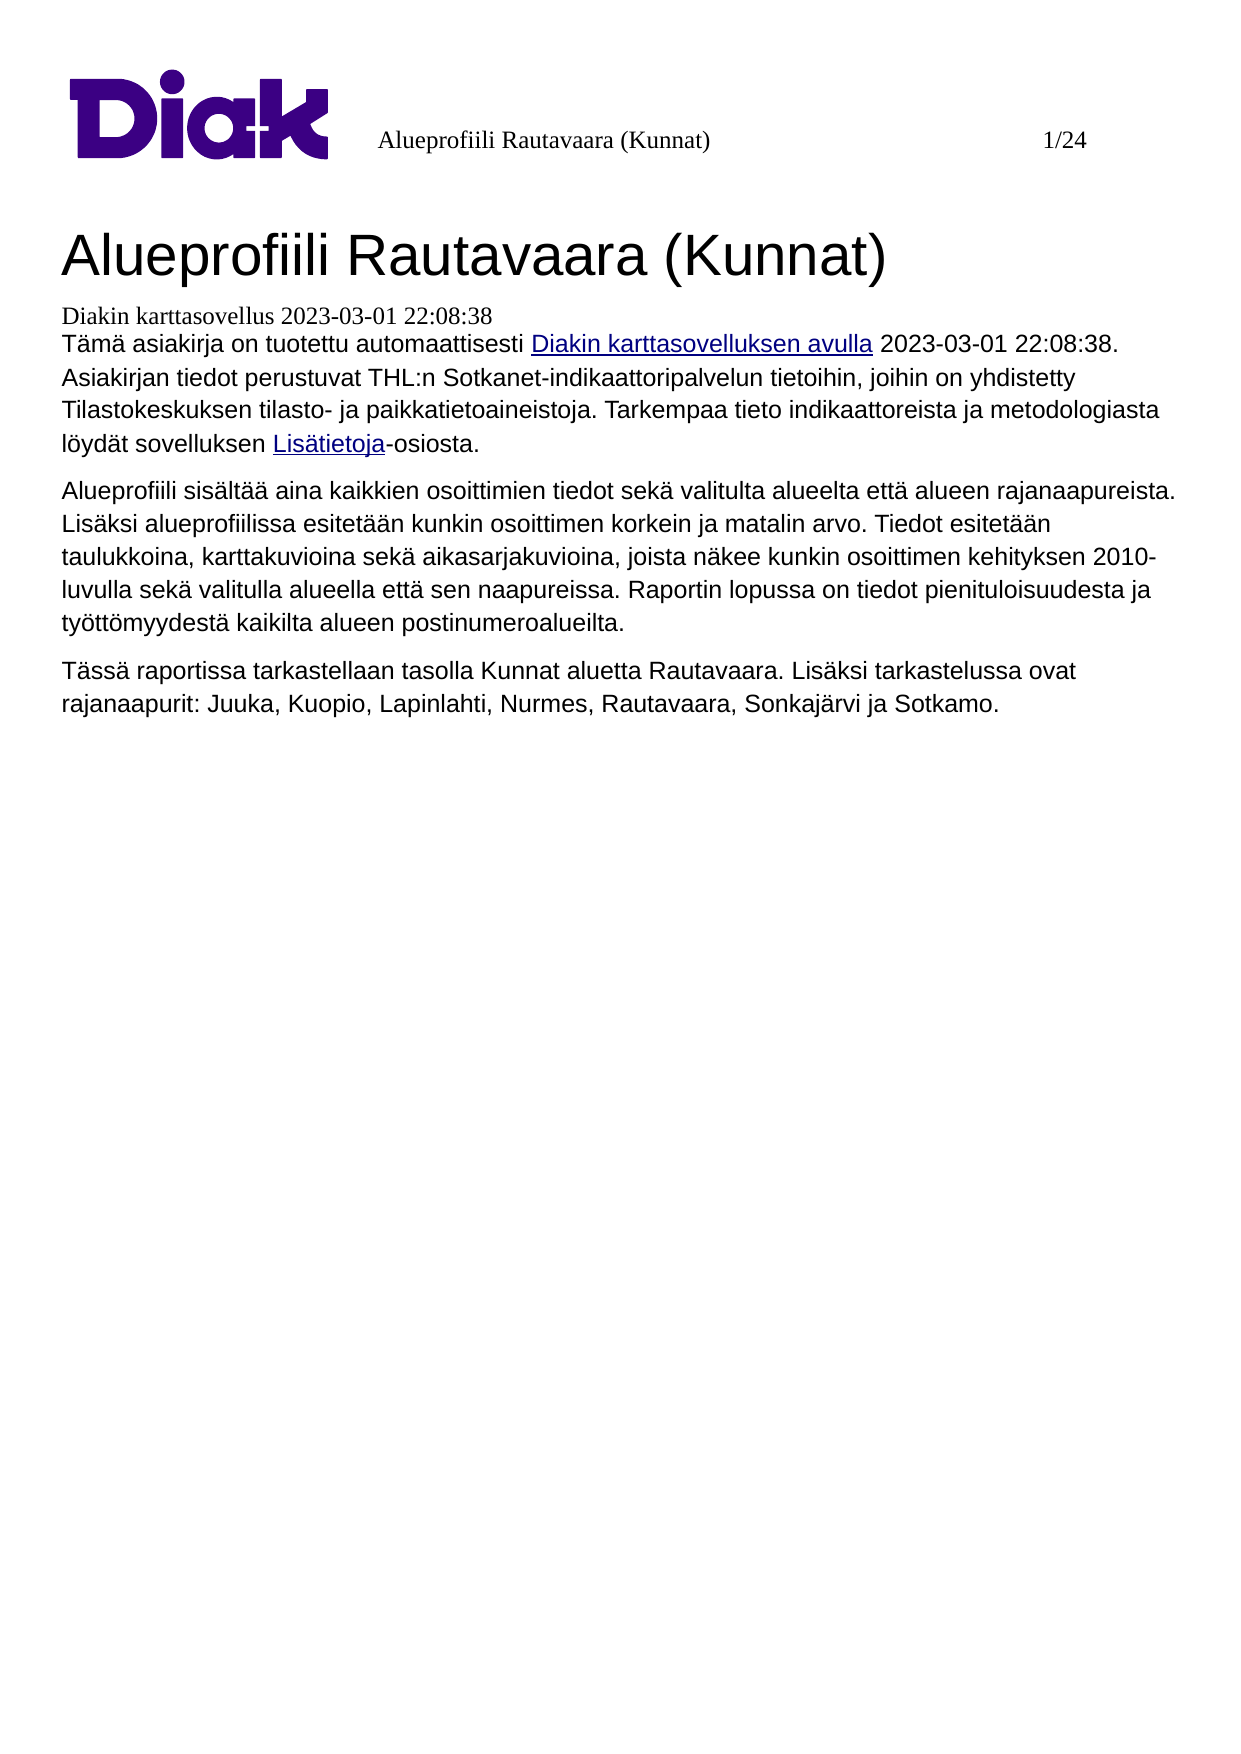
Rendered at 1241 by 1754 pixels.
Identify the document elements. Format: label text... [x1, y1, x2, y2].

text Tässä raportissa tarkastellaan tasolla Kunnat aluetta Rautavaara. Lisäksi tarkastelussa ovat rajanaapurit: Juuka, Kuopio, Lapinlahti, Nurmes, Rautavaara, Sonkajärvi ja Sotkamo. [61, 656, 1179, 718]
title Alueprofiili Rautavaara (Kunnat) [61, 221, 1179, 288]
text Tämä asiakirja on tuotettu automaattisesti Diakin karttasovelluksen avulla 2023-03-01 22:08:38. Asiakirjan tiedot perustuvat THL:n Sotkanet-indikaattoripalvelun tietoihin, joihin on yhdistetty Tilastokeskuksen tilasto- ja paikkatietoaineistoja. Tarkempaa tieto indikaattoreista ja metodologiasta löydät sovelluksen Lisätietoja-osiosta. [61, 329, 1179, 457]
text Alueprofiili sisältää aina kaikkien osoittimien tiedot sekä valitulta alueelta että alueen rajanaapureista. Lisäksi alueprofiilissa esitetään kunkin osoittimen korkein ja matalin arvo. Tiedot esitetään taulukkoina, karttakuvioina sekä aikasarjakuvioina, joista näkee kunkin osoittimen kehityksen 2010-luvulla sekä valitulla alueella että sen naapureissa. Raportin lopussa on tiedot pienituloisuudesta ja työttömyydestä kaikilta alueen postinumeroalueilta. [61, 476, 1179, 637]
text Diakin karttasovellus 2023-03-01 22:08:38 [61, 301, 1179, 329]
